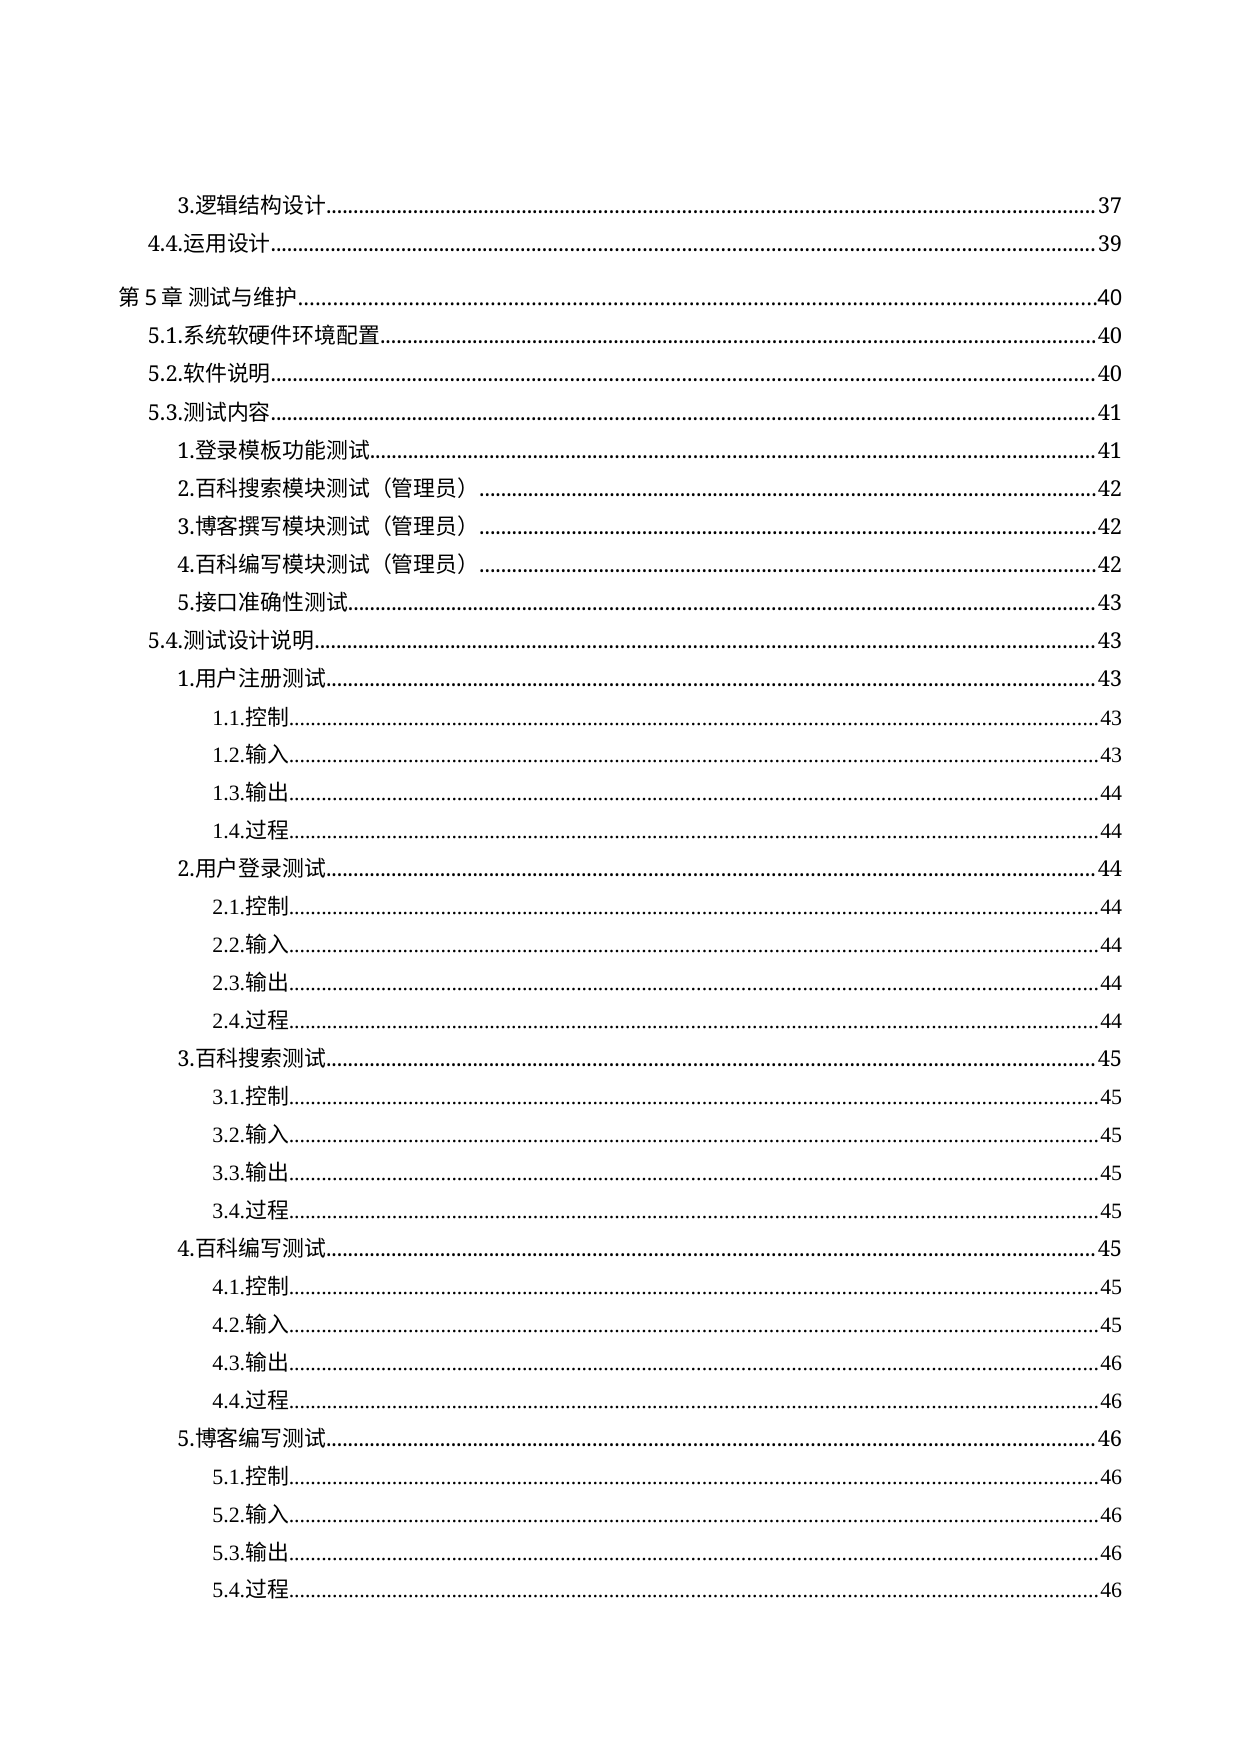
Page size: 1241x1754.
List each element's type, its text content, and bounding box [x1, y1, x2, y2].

text 2.2.输入 44 [207, 927, 1122, 959]
text 3.1.控制 45 [207, 1079, 1122, 1111]
text 5.博客编写测试 46 [177, 1421, 1122, 1452]
text 4.百科编写模块测试（管理员） 42 [177, 547, 1122, 579]
text 1.用户注册测试 43 [177, 661, 1122, 693]
text 4.1.控制 45 [207, 1269, 1122, 1301]
text 5.2.软件说明 40 [148, 356, 1122, 388]
text 4.百科编写测试 45 [177, 1231, 1122, 1262]
text 2.4.过程 44 [207, 1003, 1122, 1035]
text 3.3.输出 45 [207, 1155, 1122, 1187]
text 3.4.过程 45 [207, 1193, 1122, 1224]
text 2.用户登录测试 44 [177, 851, 1122, 883]
text 5.2.输入 46 [207, 1497, 1122, 1528]
text 5.1.系统软硬件环境配置 40 [148, 318, 1122, 350]
text 1.4.过程 44 [207, 813, 1122, 845]
text 3.2.输入 45 [207, 1117, 1122, 1149]
text 5.3.测试内容 41 [148, 394, 1122, 426]
text 1.2.输入 43 [207, 737, 1122, 769]
text 4.2.输入 45 [207, 1307, 1122, 1338]
text 4.4.过程 46 [207, 1383, 1122, 1414]
text 1.3.输出 44 [207, 775, 1122, 807]
text 4.3.输出 46 [207, 1345, 1122, 1376]
text 5.4.过程 46 [207, 1572, 1122, 1604]
text 3.博客撰写模块测试（管理员） 42 [177, 509, 1122, 541]
text 2.百科搜索模块测试（管理员） 42 [177, 471, 1122, 502]
text 5.1.控制 46 [207, 1459, 1122, 1490]
text 3.逻辑结构设计 37 [177, 188, 1122, 219]
text 第5章 测试与维护 40 [118, 280, 1122, 312]
text 5.接口准确性测试 43 [177, 585, 1122, 617]
text 3.百科搜索测试 45 [177, 1041, 1122, 1073]
text 2.1.控制 44 [207, 889, 1122, 921]
text 4.4.运用设计 39 [148, 226, 1122, 257]
text 1.1.控制 43 [207, 699, 1122, 731]
text 1.登录模板功能测试 41 [177, 433, 1122, 464]
text 5.3.输出 46 [207, 1534, 1122, 1566]
text 2.3.输出 44 [207, 965, 1122, 997]
text 5.4.测试设计说明 43 [148, 623, 1122, 655]
